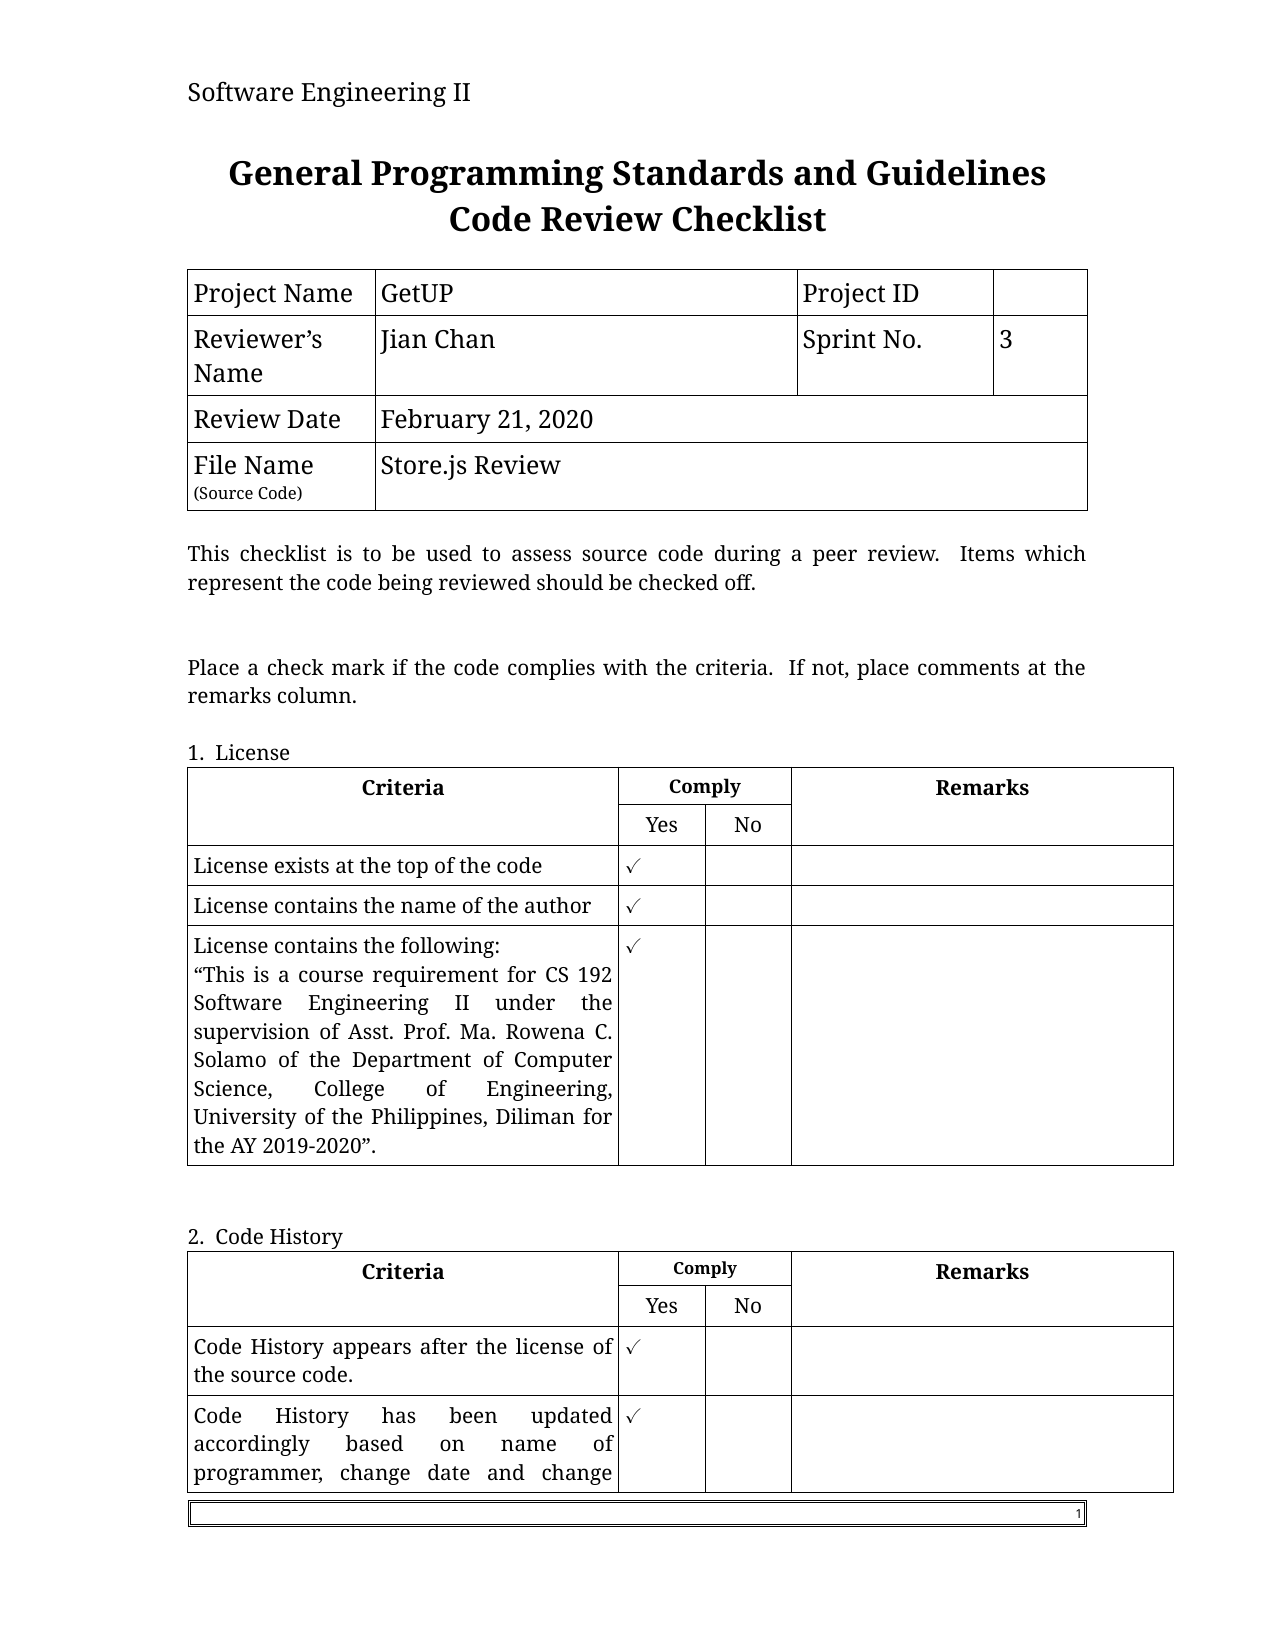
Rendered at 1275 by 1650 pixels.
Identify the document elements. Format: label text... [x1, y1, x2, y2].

table_cell [706, 1396, 791, 1492]
table_cell No [706, 1286, 791, 1326]
text This checklist is to be used to assess source code during a peer review. Items which represent the code being reviewed should be checked off. [187, 539, 1087, 596]
table_cell Code History has been updated accordingly based on name of programmer, change date and change [188, 1396, 618, 1492]
table_header Comply [619, 768, 791, 804]
table_cell [792, 1327, 1173, 1395]
table_cell File Name (Source Code) [188, 443, 375, 510]
text 2. Code History [187, 1222, 1087, 1251]
table_cell [792, 1396, 1173, 1492]
table_cell [792, 846, 1173, 885]
table_cell [792, 926, 1173, 1165]
table_cell Yes [619, 1286, 705, 1326]
table_cell Reviewer’s Name [188, 316, 375, 395]
table_cell [706, 926, 791, 1165]
text Place a check mark if the code complies with the criteria. If not, place comments at the remarks column. [187, 653, 1087, 710]
table_header Remarks [792, 768, 1173, 844]
table_cell Review Date [188, 396, 375, 441]
table_cell ✓ [619, 846, 705, 885]
table_cell ✓ [619, 1327, 705, 1395]
table_cell [792, 886, 1173, 925]
table_cell [706, 1327, 791, 1395]
table_cell License contains the name of the author [188, 886, 618, 925]
table_header Criteria [188, 1252, 618, 1326]
text General Programming Standards and Guidelines Code Review Checklist [187, 150, 1087, 241]
table_cell ✓ [619, 886, 705, 925]
table_cell Yes [619, 805, 705, 844]
table_cell Sprint No. [798, 316, 993, 395]
table_cell ✓ [619, 926, 705, 1165]
table_cell License contains the following: “This is a course requirement for CS 192 Software Engineering II under the supervision of Asst. Prof. Ma. Rowena C. Solamo of the Department of Computer Science, College of Engineering, University of the Philippines, Diliman for the AY 2019-2020”. [188, 926, 618, 1165]
table_header Criteria [188, 768, 618, 844]
table_cell [706, 846, 791, 885]
table_header GetUP [376, 270, 797, 315]
table_cell Code History appears after the license of the source code. [188, 1327, 618, 1395]
table_header Project Name [188, 270, 375, 315]
table_cell ✓ [619, 1396, 705, 1492]
table_header [994, 270, 1087, 315]
table_cell February 21, 2020 [376, 396, 1087, 441]
table_cell Store.js Review [376, 443, 1087, 510]
table_header Comply [619, 1252, 791, 1285]
table_header Remarks [792, 1252, 1173, 1326]
table_header Project ID [798, 270, 993, 315]
text 1. License [187, 738, 1087, 767]
table_cell Jian Chan [376, 316, 797, 395]
table_cell 3 [994, 316, 1087, 395]
table_cell License exists at the top of the code [188, 846, 618, 885]
table_cell No [706, 805, 791, 844]
table_cell [706, 886, 791, 925]
